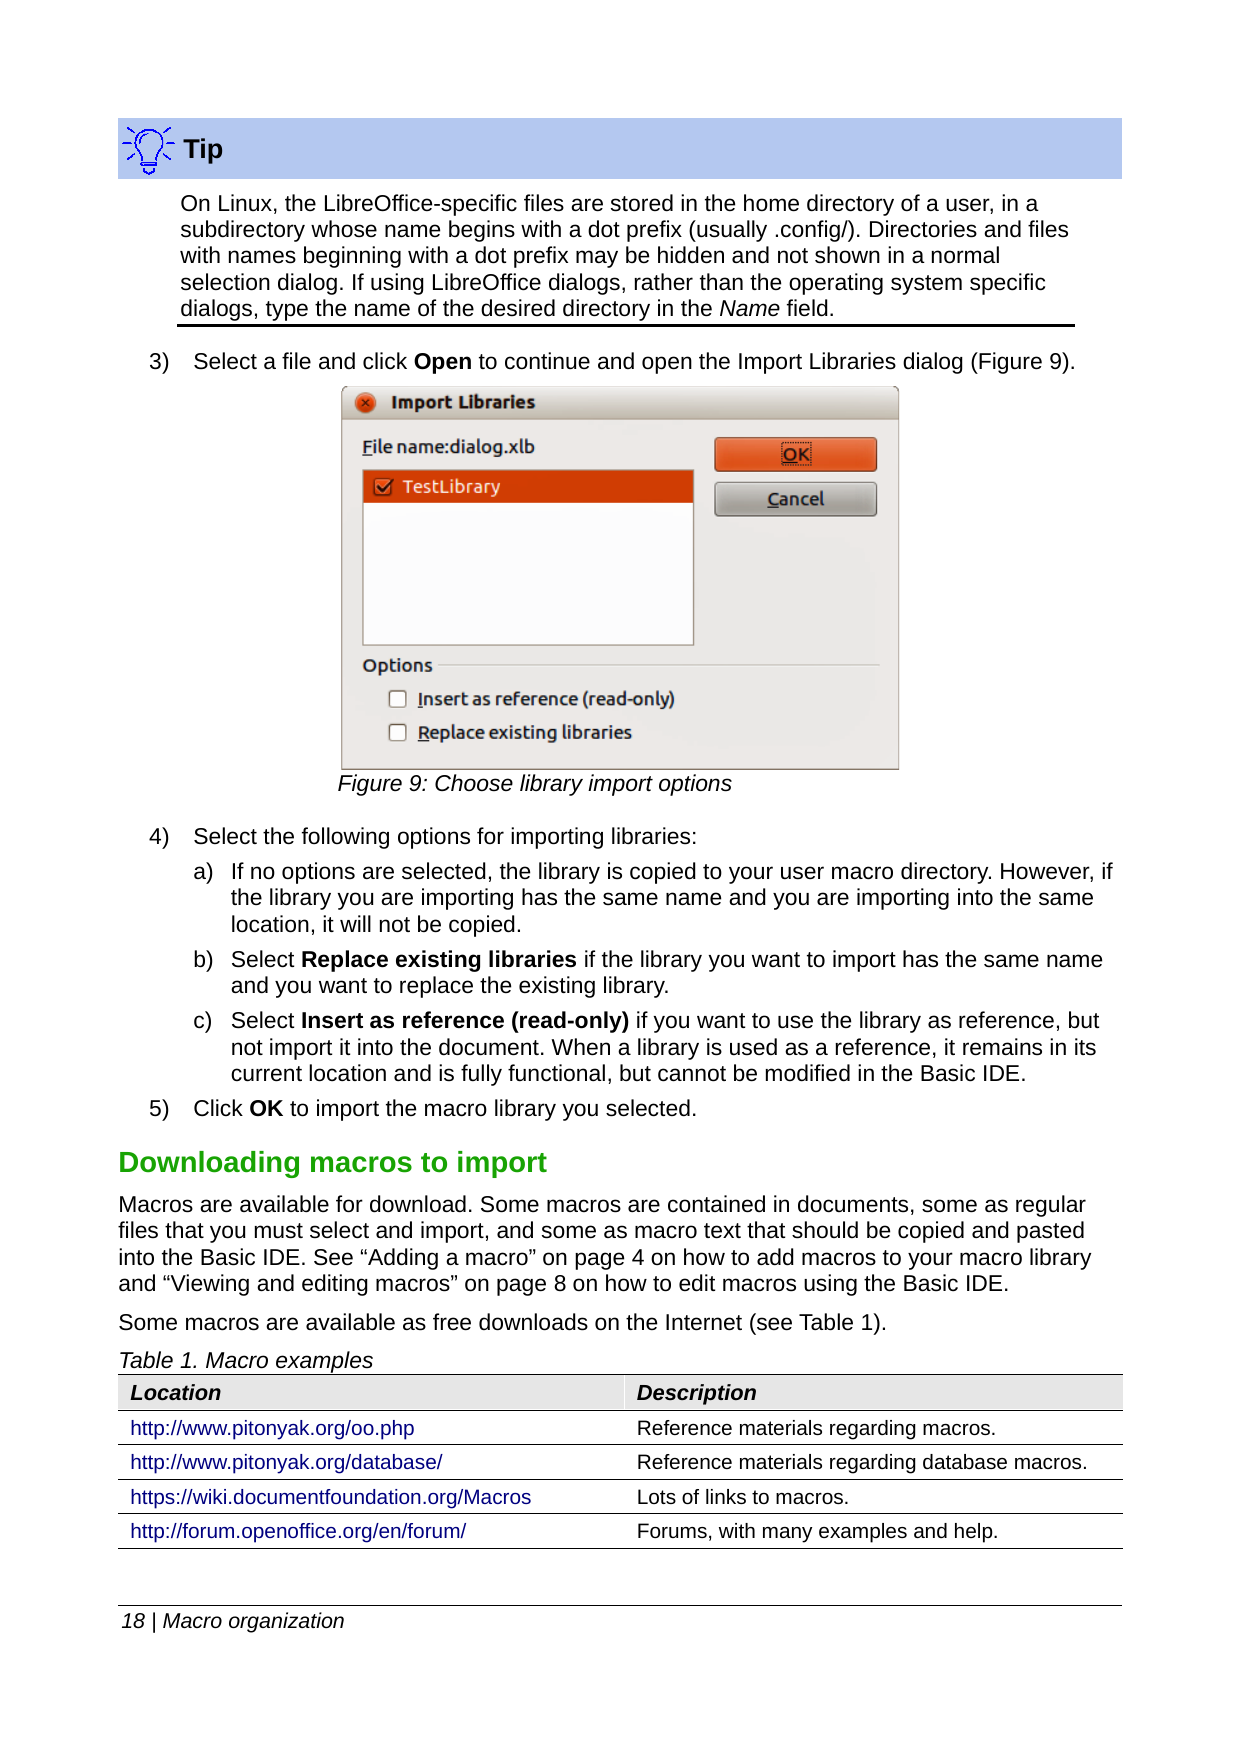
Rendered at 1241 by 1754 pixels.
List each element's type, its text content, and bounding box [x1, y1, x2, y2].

table_cell Lots of links to macros. [625, 1480, 1123, 1513]
text Table 1. Macro examples [118, 1347, 1122, 1374]
table_cell https://wiki.documentfoundation.org/Macros [118, 1480, 624, 1513]
subtitle Downloading macros to import [118, 1145, 1122, 1179]
table_cell http://forum.openoffice.org/en/forum/ [118, 1514, 624, 1547]
table_header Description [625, 1375, 1123, 1409]
table_cell Reference materials regarding database macros. [625, 1445, 1123, 1478]
text Figure 9: Choose library import options [337, 386, 903, 796]
list Select Replace existing libraries if the library you want to import has the same name and you want to replace the existing library. [193, 946, 1122, 999]
subtitle Tip [118, 118, 1122, 179]
picture [119, 119, 179, 179]
table_cell http://www.pitonyak.org/database/ [118, 1445, 624, 1478]
list Select the following options for importing libraries: [169, 823, 1122, 849]
table_cell http://www.pitonyak.org/oo.php [118, 1411, 624, 1444]
list Click OK to import the macro library you selected. [169, 1095, 1122, 1122]
picture [341, 386, 900, 770]
table_cell Forums, with many examples and help. [625, 1514, 1123, 1547]
list If no options are selected, the library is copied to your user macro directory. However, if the library you are importing has the same name and you are importing into the same location, it will not be copied. [193, 858, 1122, 937]
table_header Location [118, 1375, 624, 1409]
table_cell Reference materials regarding macros. [625, 1411, 1123, 1444]
text On Linux, the LibreOffice-specific files are stored in the home directory of a user, in a subdirectory whose name begins with a dot prefix (usually .config/). Directories and files with names beginning with a dot prefix may be hidden and not shown in a normal selection dialog. If using LibreOffice dialogs, rather than the operating system specific dialogs, type the name of the desired directory in the Name field. [177, 187, 1075, 324]
text Macros are available for download. Some macros are contained in documents, some as regular files that you must select and import, and some as macro text that should be copied and pasted into the Basic IDE. See “Adding a macro” on page 4 on how to add macros to your macro library and “Viewing and editing macros” on page 8 on how to edit macros using the Basic IDE. [118, 1191, 1122, 1296]
text Some macros are available as free downloads on the Internet (see Table 1). [118, 1309, 1122, 1335]
list Select Insert as reference (read-only) if you want to use the library as reference, but not import it into the document. When a library is used as a reference, it remains in its current location and is fully functional, but cannot be modified in the Basic IDE. [193, 1007, 1122, 1087]
list Select a file and click Open to continue and open the Import Libraries dialog (Figure 9). [169, 348, 1122, 374]
